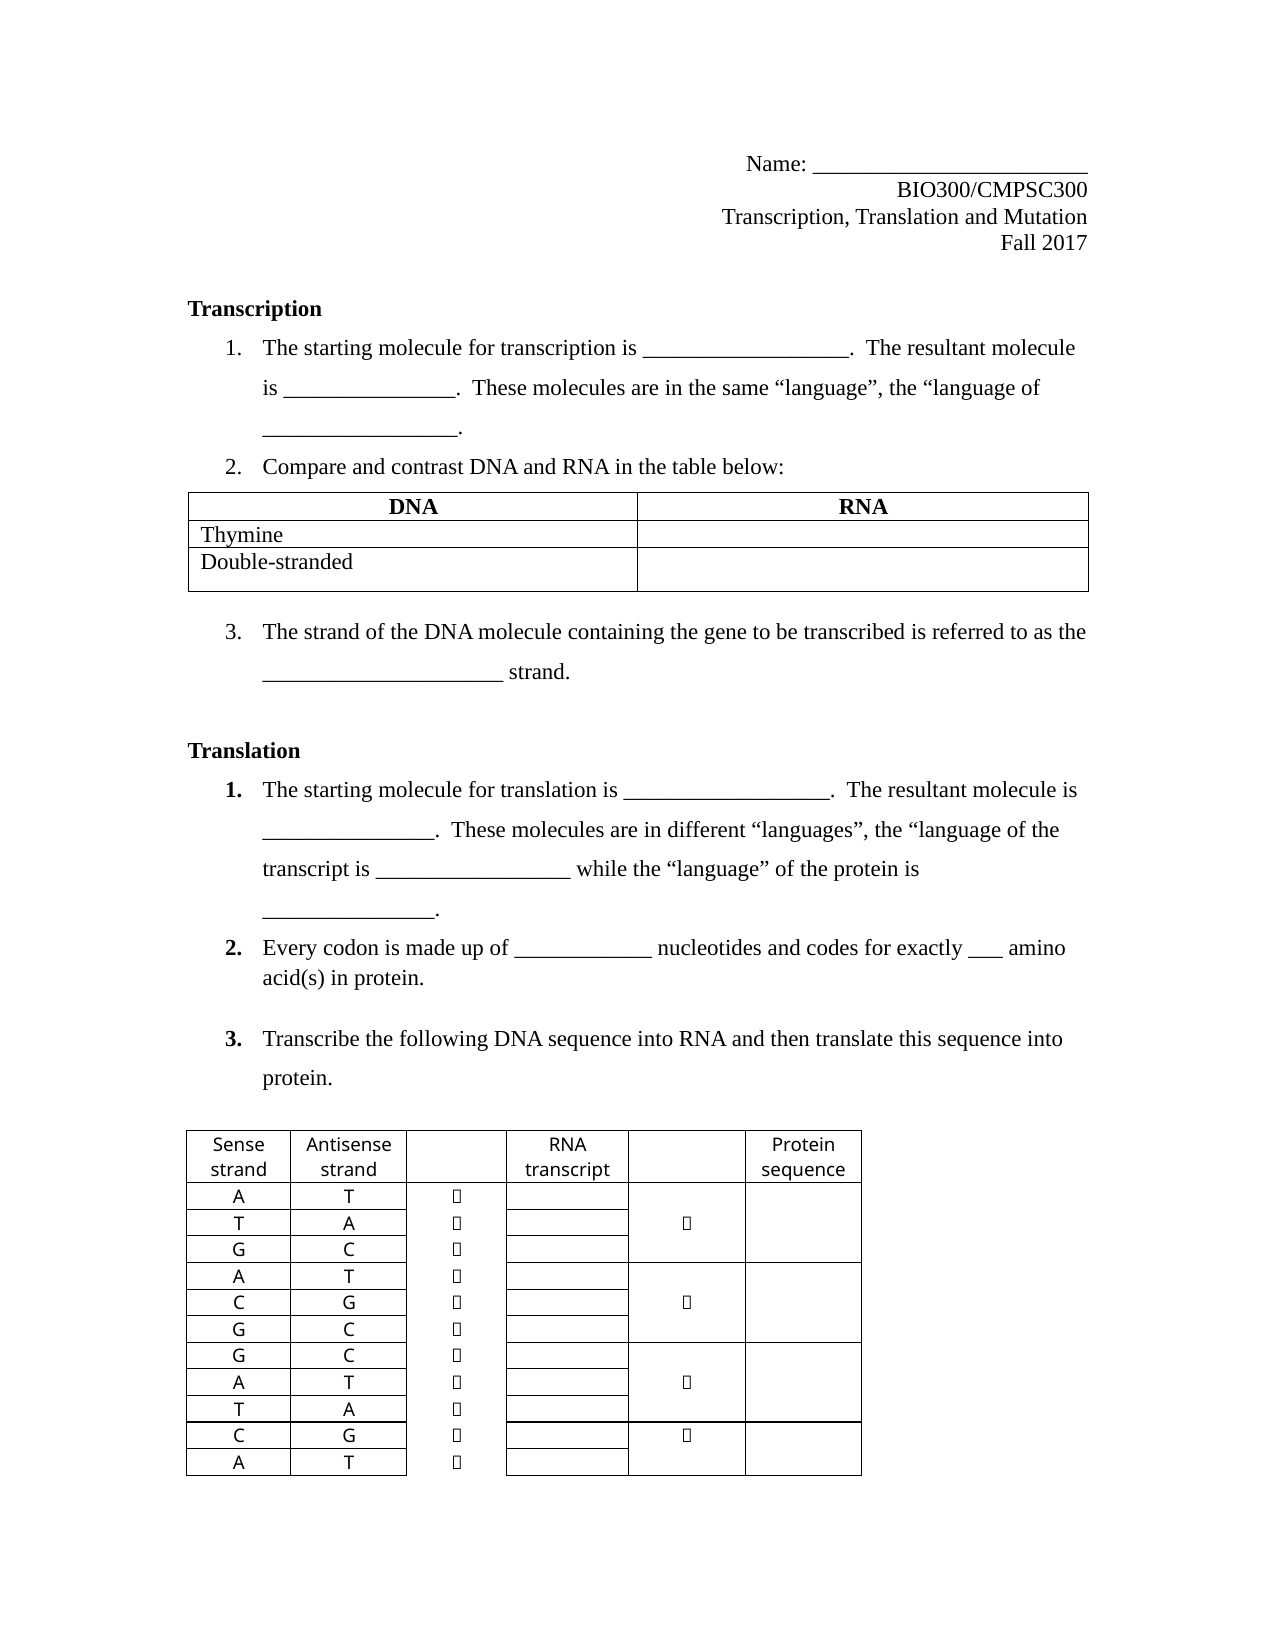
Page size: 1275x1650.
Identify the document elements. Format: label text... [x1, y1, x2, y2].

text Name: ________________________ [187, 150, 1087, 176]
table_cell G [187, 1343, 290, 1368]
table_cell T [187, 1210, 290, 1235]
table_cell [746, 1263, 861, 1342]
list Every codon is made up of ____________ nucleotides and codes for exactly ___ amino acid(s) in protein. [225, 934, 1087, 991]
table_header DNA [189, 493, 637, 520]
table_cell [507, 1369, 628, 1395]
table_cell C [291, 1316, 406, 1342]
table_cell [746, 1183, 861, 1262]
table_header RNA [638, 493, 1088, 520]
text Translation [187, 737, 1087, 763]
table_cell  [407, 1448, 506, 1474]
table_cell [638, 521, 1088, 547]
table_cell [507, 1263, 628, 1288]
list Compare and contrast DNA and RNA in the table below: [225, 453, 1087, 479]
table_cell  [407, 1395, 506, 1421]
table_cell [507, 1210, 628, 1235]
table_header [629, 1131, 745, 1182]
table_cell G [187, 1316, 290, 1342]
table_cell [507, 1236, 628, 1262]
table_cell  [407, 1342, 506, 1368]
table_cell C [187, 1290, 290, 1315]
table_cell  [407, 1262, 506, 1288]
table_cell A [291, 1396, 406, 1421]
text Transcription [187, 295, 1087, 321]
table_cell  [407, 1368, 506, 1395]
table_cell  [629, 1343, 745, 1421]
table_cell C [187, 1423, 290, 1448]
table_cell [507, 1316, 628, 1342]
table_cell  [629, 1423, 745, 1474]
table_cell [507, 1449, 628, 1474]
table_cell A [187, 1449, 290, 1474]
list The starting molecule for transcription is __________________. The resultant molecule is _______________. These molecules are in the same “language”, the “language of _________________. [225, 334, 1087, 440]
table_cell [507, 1343, 628, 1368]
table_cell  [407, 1183, 506, 1209]
table_cell [507, 1183, 628, 1209]
table_cell C [291, 1343, 406, 1368]
table_cell G [187, 1236, 290, 1262]
table_cell Double-stranded [189, 548, 637, 591]
table_cell [746, 1423, 861, 1474]
list The strand of the DNA molecule containing the gene to be transcribed is referred to as the _____________________ strand. [225, 618, 1087, 684]
table_cell  [629, 1263, 745, 1342]
table_cell  [407, 1209, 506, 1235]
text Transcription, Translation and Mutation [187, 203, 1087, 229]
table_cell G [291, 1423, 406, 1448]
table_cell [507, 1290, 628, 1315]
table_header Antisense strand [291, 1131, 406, 1182]
table_header RNA transcript [507, 1131, 628, 1182]
table_cell G [291, 1290, 406, 1315]
table_cell [746, 1343, 861, 1421]
table_cell A [187, 1263, 290, 1288]
table_cell [507, 1423, 628, 1448]
table_cell T [187, 1396, 290, 1421]
list The starting molecule for translation is __________________. The resultant molecule is _______________. These molecules are in different “languages”, the “language of the transcript is _________________ while the “language” of the protein is _______________. [225, 776, 1087, 921]
table_cell  [407, 1289, 506, 1315]
table_cell A [291, 1210, 406, 1235]
table_cell A [187, 1369, 290, 1395]
table_cell T [291, 1263, 406, 1288]
table_cell  [407, 1421, 506, 1448]
table_header Sense strand [187, 1131, 290, 1182]
table_cell  [629, 1183, 745, 1262]
text BIO300/CMPSC300 [187, 176, 1087, 203]
table_cell C [291, 1236, 406, 1262]
table_cell [638, 548, 1088, 591]
table_cell A [187, 1183, 290, 1209]
table_cell T [291, 1449, 406, 1474]
table_header [407, 1131, 506, 1182]
list Transcribe the following DNA sequence into RNA and then translate this sequence into protein. [225, 1025, 1087, 1091]
table_cell  [407, 1235, 506, 1262]
table_cell  [407, 1315, 506, 1342]
table_cell T [291, 1183, 406, 1209]
table_cell Thymine [189, 521, 637, 547]
table_cell T [291, 1369, 406, 1395]
table_cell [507, 1396, 628, 1421]
table_header Protein sequence [746, 1131, 861, 1182]
text Fall 2017 [187, 229, 1087, 255]
